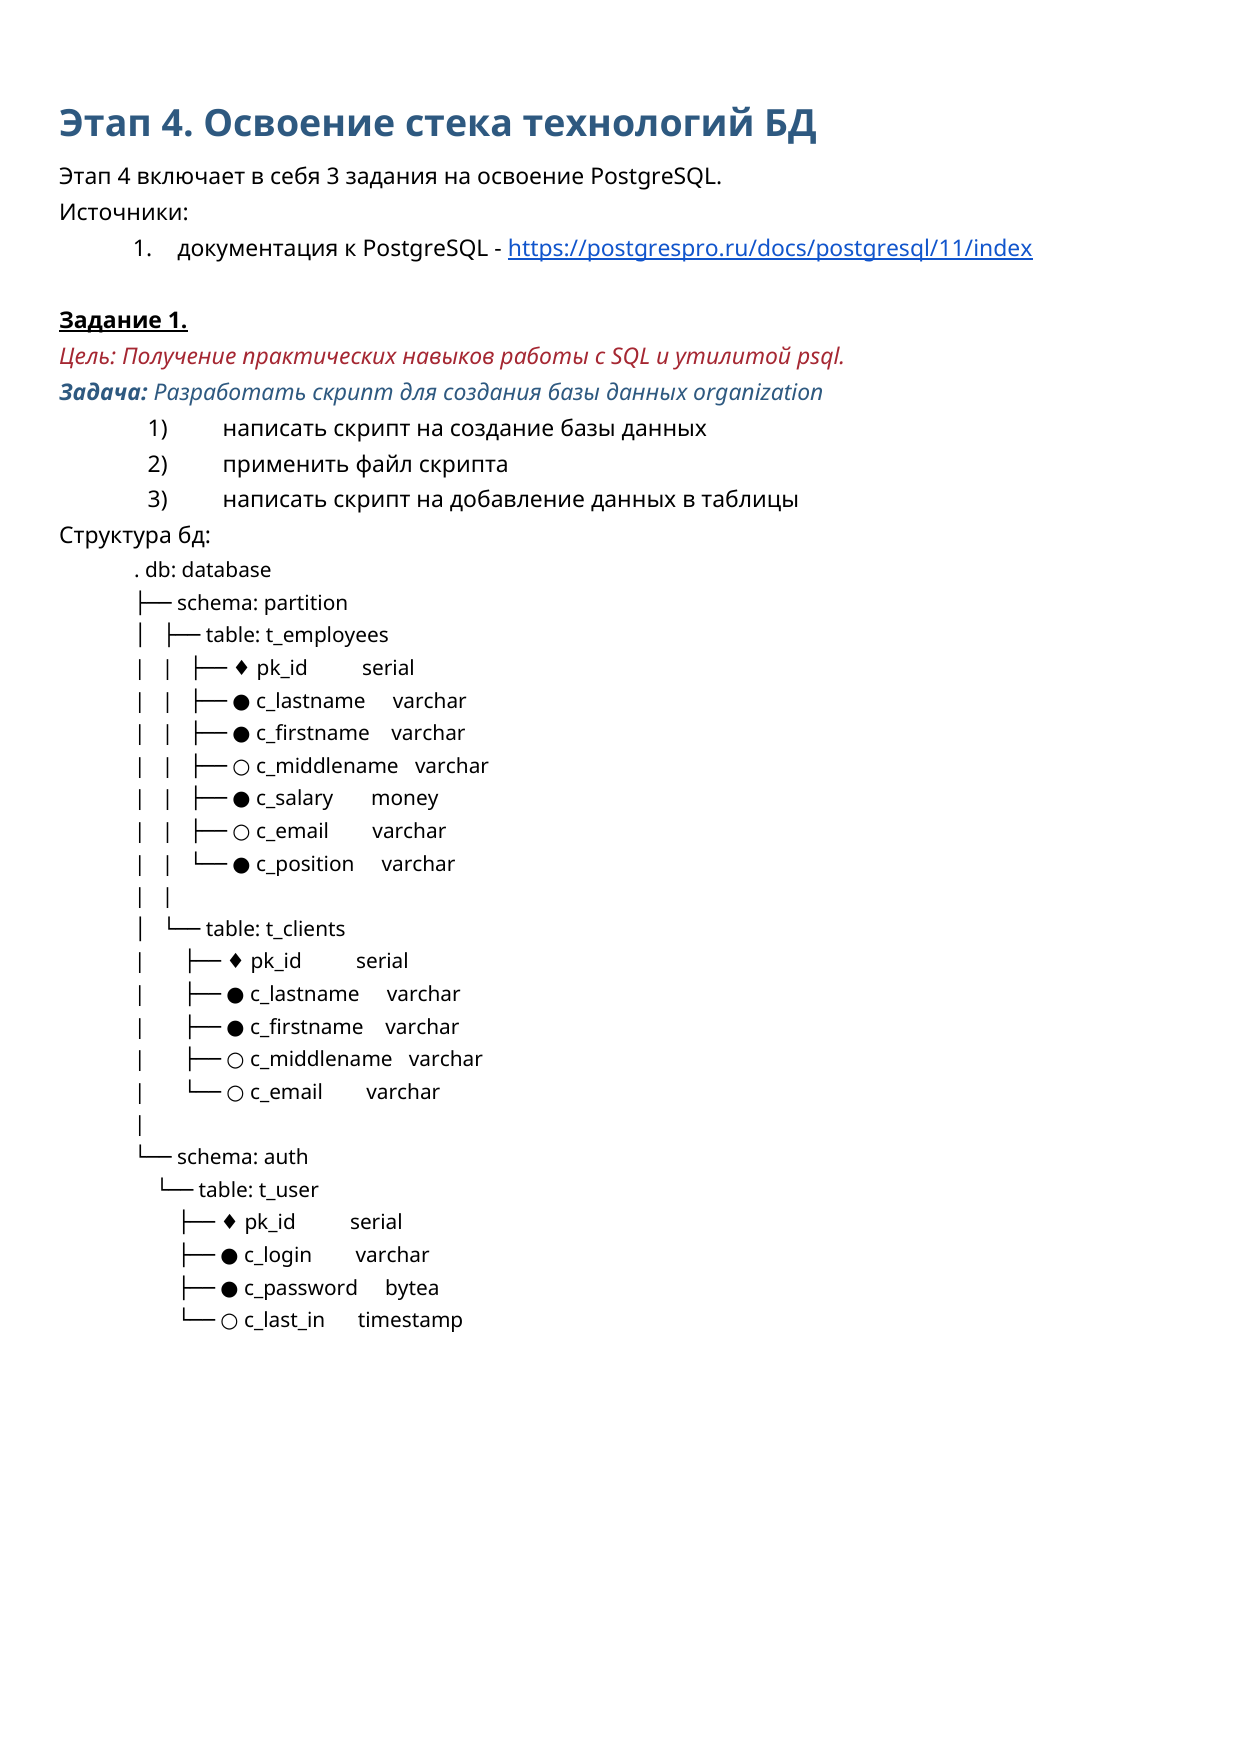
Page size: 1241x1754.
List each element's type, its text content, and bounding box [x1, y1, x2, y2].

list применить файл скрипта [147, 447, 1181, 479]
text | | ├── ○ c_middlename varchar [134, 751, 1181, 779]
text | | ├── ♦ pk_id serial [134, 653, 1181, 682]
text ├── ● c_login varchar [134, 1240, 1181, 1268]
text | ├── ● c_firstname varchar [134, 1012, 1181, 1040]
text └── ○ c_last_in timestamp [134, 1305, 1181, 1334]
text Задание 1. [59, 304, 1181, 335]
text └── table: t_user [134, 1175, 1181, 1203]
text | | ├── ● c_salary money [134, 783, 1181, 812]
text │ └── table: t_clients [134, 914, 1181, 942]
text | | ├── ● c_lastname varchar [134, 686, 1181, 714]
text | ├── ○ c_middlename varchar [134, 1044, 1181, 1073]
text | | ├── ● c_firstname varchar [134, 718, 1181, 747]
text | ├── ● c_lastname varchar [134, 979, 1181, 1008]
text ├── schema: partition [59, 588, 1181, 616]
text Структура бд: [59, 519, 1181, 551]
list написать скрипт на создание базы данных [147, 412, 1181, 443]
text Цель: Получение практических навыков работы с SQL и утилитой psql. [59, 340, 1181, 371]
text Задача: Разработать скрипт для создания базы данных organization [59, 376, 1181, 407]
text └── schema: auth [134, 1142, 1181, 1171]
text . db: database [134, 555, 1181, 584]
text | └── ○ c_email varchar [134, 1077, 1181, 1105]
list написать скрипт на добавление данных в таблицы [147, 483, 1181, 515]
text | | [134, 881, 1181, 910]
text | ├── ♦ pk_id serial [134, 947, 1181, 975]
text Этап 4 включает в себя 3 задания на освоение PostgreSQL. [59, 160, 1181, 191]
text ├── ♦ pk_id serial [134, 1207, 1181, 1236]
text Источники: [59, 196, 1181, 227]
list документация к PostgreSQL - https://postgrespro.ru/docs/postgresql/11/index [133, 232, 1181, 263]
subtitle Этап 4. Освоение стека технологий БД [59, 96, 1181, 147]
text | | ├── ○ c_email varchar [134, 816, 1181, 844]
text ├── ● c_password bytea [134, 1273, 1181, 1301]
text | [134, 1109, 1181, 1138]
text │ ├── table: t_employees [134, 621, 1181, 649]
text | | └── ● c_position varchar [134, 849, 1181, 877]
